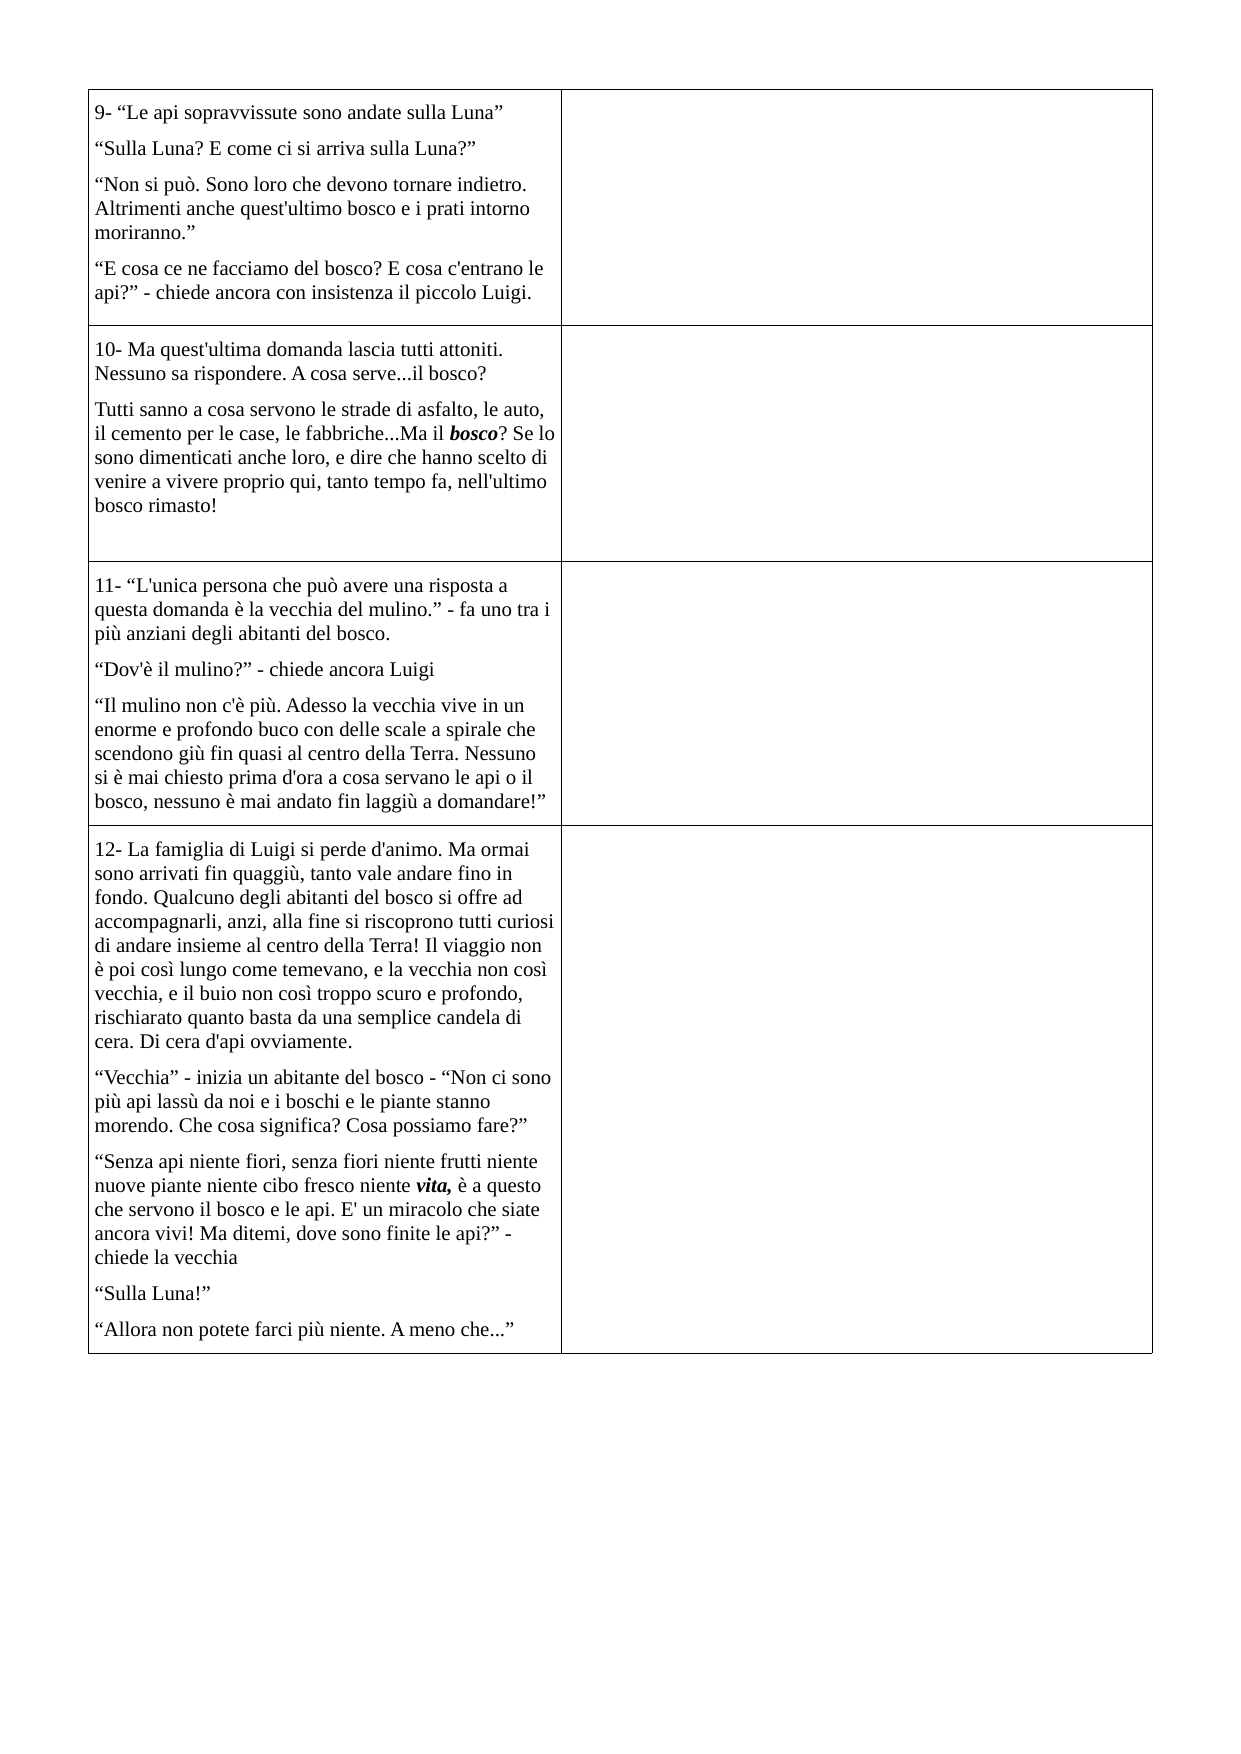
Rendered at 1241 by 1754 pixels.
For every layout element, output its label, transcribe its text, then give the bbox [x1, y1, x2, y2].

table_cell [562, 826, 1152, 1353]
table_cell 11- “L'unica persona che può avere una risposta a questa domanda è la vecchia del mulino.” - fa uno tra i più anziani degli abitanti del bosco. “Dov'è il mulino?” - chiede ancora Luigi “Il mulino non c'è più. Adesso la vecchia vive in un enorme e profondo buco con delle scale a spirale che scendono giù fin quasi al centro della Terra. Nessuno si è mai chiesto prima d'ora a cosa servano le api o il bosco, nessuno è mai andato fin laggiù a domandare!” [89, 562, 561, 825]
table_cell 9- “Le api sopravvissute sono andate sulla Luna” “Sulla Luna? E come ci si arriva sulla Luna?” “Non si può. Sono loro che devono tornare indietro. Altrimenti anche quest'ultimo bosco e i prati intorno moriranno.” “E cosa ce ne facciamo del bosco? E cosa c'entrano le api?” - chiede ancora con insistenza il piccolo Luigi. [89, 90, 561, 325]
table_cell 12- La famiglia di Luigi si perde d'animo. Ma ormai sono arrivati fin quaggiù, tanto vale andare fino in fondo. Qualcuno degli abitanti del bosco si offre ad accompagnarli, anzi, alla fine si riscoprono tutti curiosi di andare insieme al centro della Terra! Il viaggio non è poi così lungo come temevano, e la vecchia non così vecchia, e il buio non così troppo scuro e profondo, rischiarato quanto basta da una semplice candela di cera. Di cera d'api ovviamente. “Vecchia” - inizia un abitante del bosco - “Non ci sono più api lassù da noi e i boschi e le piante stanno morendo. Che cosa significa? Cosa possiamo fare?” “Senza api niente fiori, senza fiori niente frutti niente nuove piante niente cibo fresco niente vita, è a questo che servono il bosco e le api. E' un miracolo che siate ancora vivi! Ma ditemi, dove sono finite le api?” - chiede la vecchia “Sulla Luna!” “Allora non potete farci più niente. A meno che...” [89, 826, 561, 1353]
table_cell [562, 90, 1152, 325]
table_cell 10- Ma quest'ultima domanda lascia tutti attoniti. Nessuno sa rispondere. A cosa serve...il bosco? Tutti sanno a cosa servono le strade di asfalto, le auto, il cemento per le case, le fabbriche...Ma il bosco? Se lo sono dimenticati anche loro, e dire che hanno scelto di venire a vivere proprio qui, tanto tempo fa, nell'ultimo bosco rimasto! [89, 326, 561, 561]
table_cell [562, 326, 1152, 561]
table_cell [562, 562, 1152, 825]
